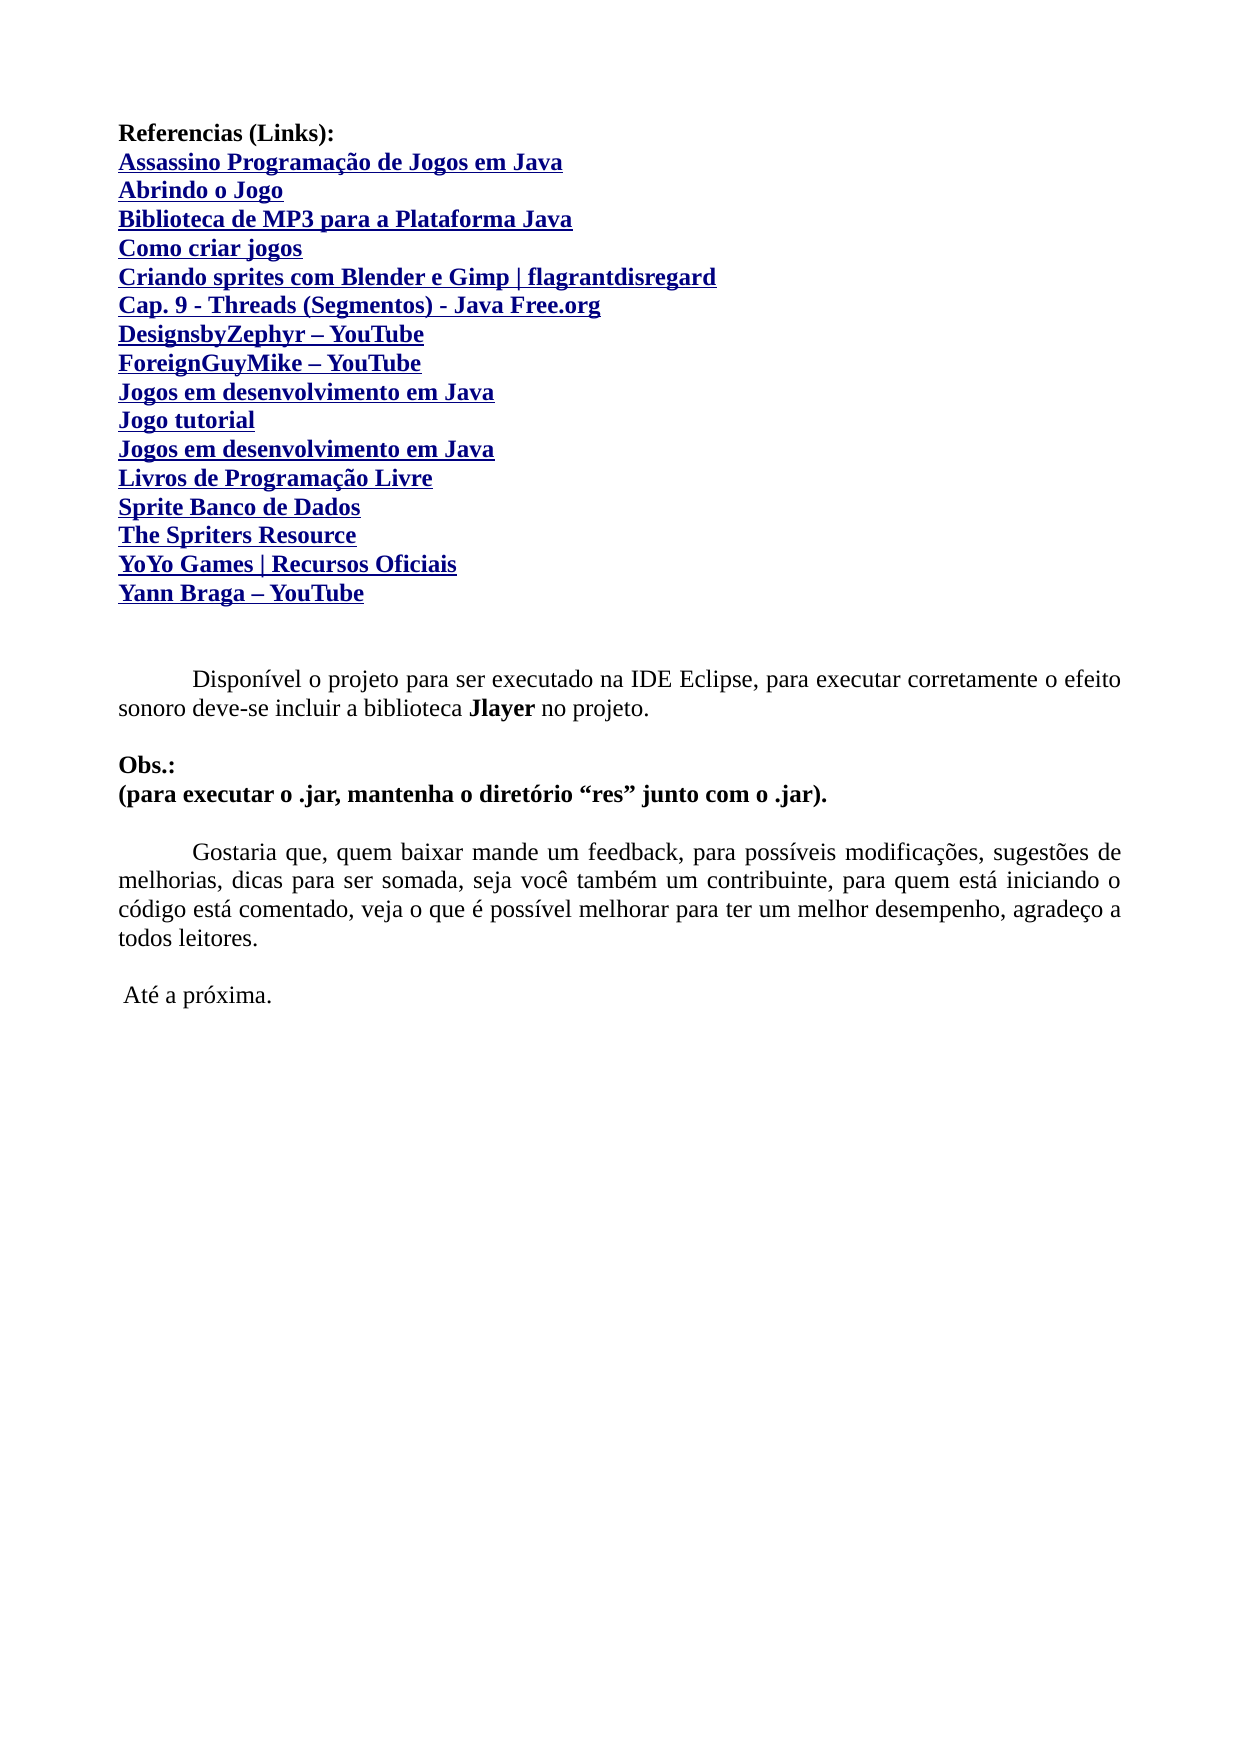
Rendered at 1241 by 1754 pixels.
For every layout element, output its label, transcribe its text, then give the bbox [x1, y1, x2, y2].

text Biblioteca de MP3 para a Plataforma Java [118, 204, 1122, 233]
text DesignsbyZephyr – YouTube [118, 319, 1122, 348]
text Livros de Programação Livre [118, 463, 1122, 492]
text Referencias (Links): [118, 118, 1122, 147]
text Jogos em desenvolvimento em Java [118, 434, 1122, 463]
text Disponível o projeto para ser executado na IDE Eclipse, para executar corretamente o efeito sonoro deve-se incluir a biblioteca Jlayer no projeto. [118, 664, 1122, 722]
text Assassino Programação de Jogos em Java [118, 147, 1122, 176]
text Jogo tutorial [118, 406, 1122, 434]
text Sprite Banco de Dados [118, 492, 1122, 521]
text Yann Braga – YouTube [118, 578, 1122, 607]
text ForeignGuyMike – YouTube [118, 348, 1122, 377]
text (para executar o .jar, mantenha o diretório “res” junto com o .jar). [118, 779, 1122, 808]
text Cap. 9 - Threads (Segmentos) - Java Free.org [118, 291, 1122, 319]
text Até a próxima. [118, 981, 1122, 1009]
text Como criar jogos [118, 233, 1122, 262]
text Obs.: [118, 751, 1122, 779]
text Jogos em desenvolvimento em Java [118, 377, 1122, 406]
text Gostaria que, quem baixar mande um feedback, para possíveis modificações, sugestões de melhorias, dicas para ser somada, seja você também um contribuinte, para quem está iniciando o código está comentado, veja o que é possível melhorar para ter um melhor desempenho, agradeço a todos leitores. [118, 837, 1122, 952]
text The Spriters Resource [118, 521, 1122, 549]
text Abrindo o Jogo [118, 176, 1122, 204]
text YoYo Games | Recursos Oficiais [118, 549, 1122, 578]
text Criando sprites com Blender e Gimp | flagrantdisregard [118, 262, 1122, 291]
